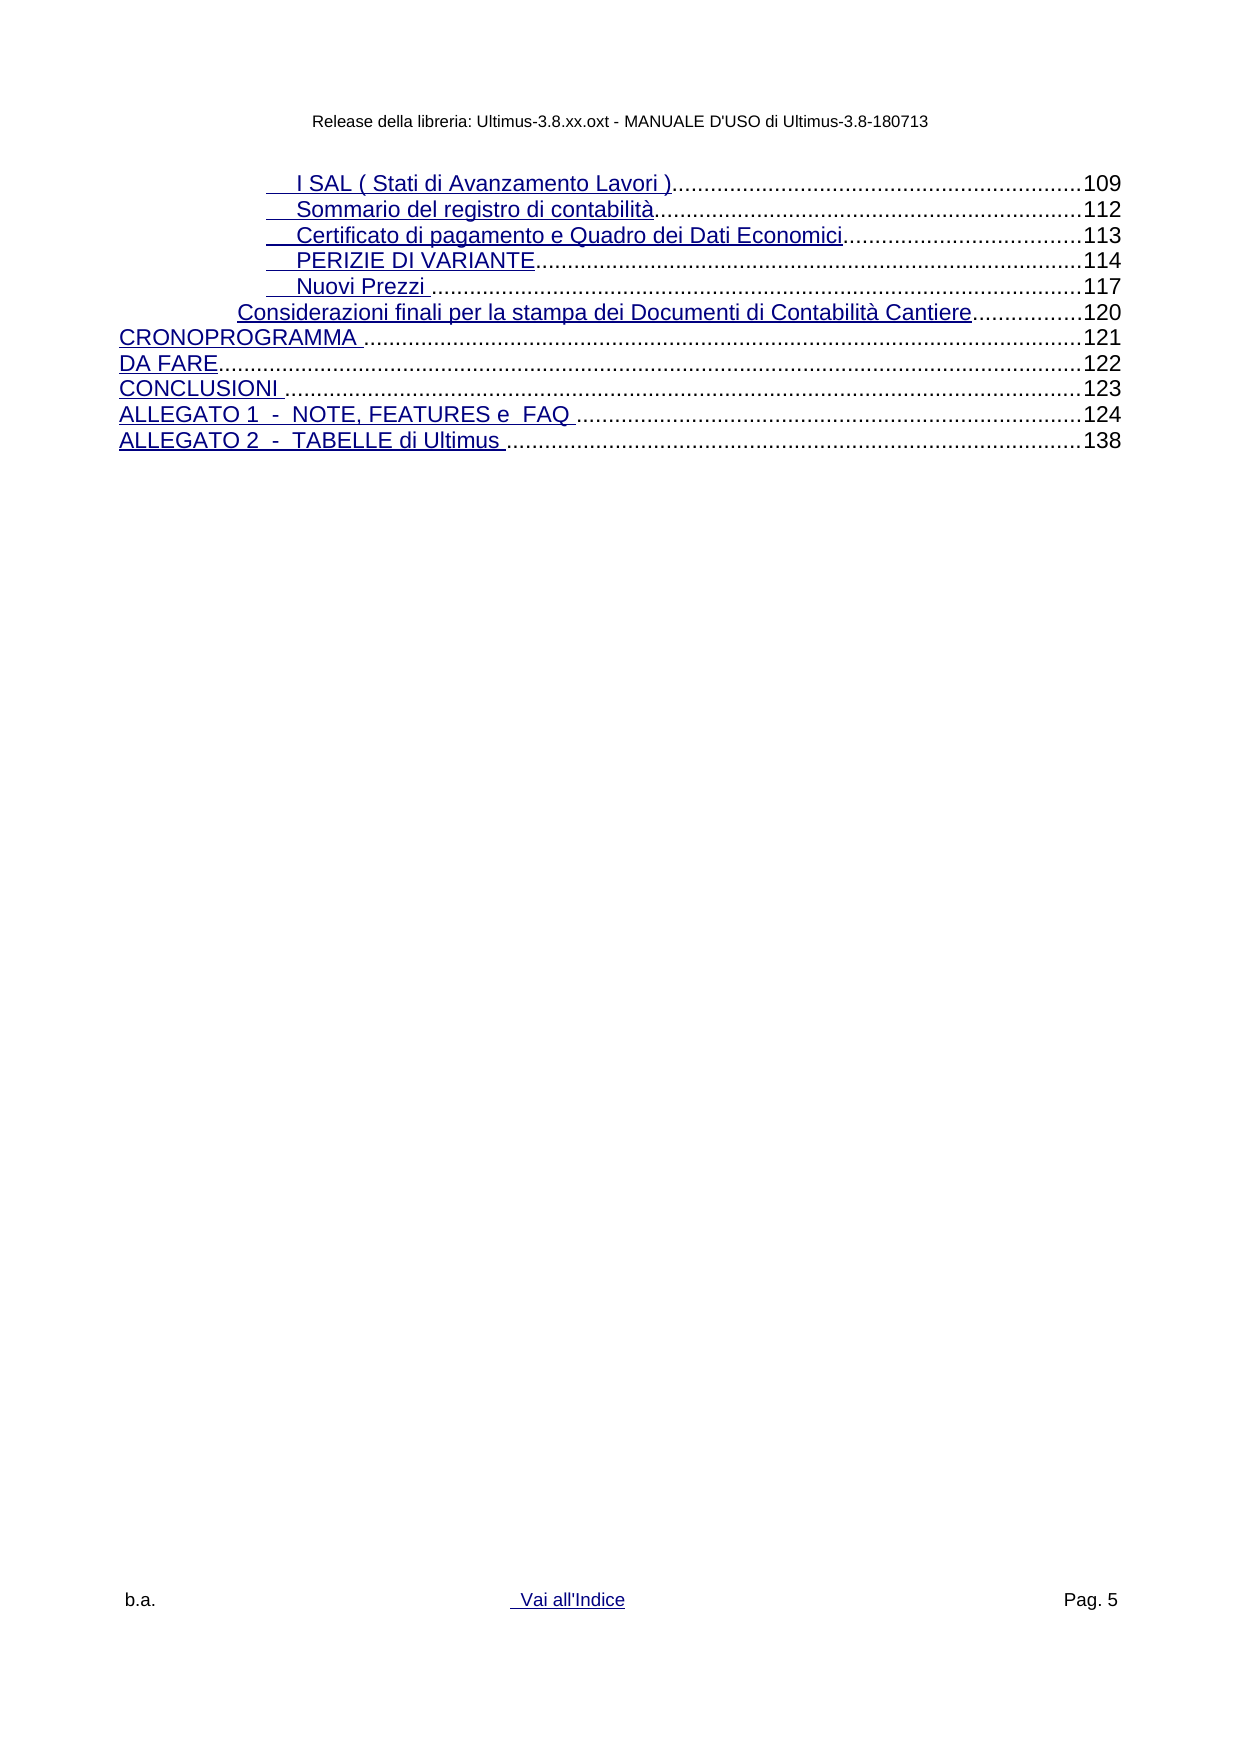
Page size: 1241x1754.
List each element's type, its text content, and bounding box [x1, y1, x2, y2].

text CRONOPROGRAMMA 121 [119, 325, 1121, 351]
text CONCLUSIONI 123 [119, 376, 1121, 402]
text ALLEGATO 1 - NOTE, FEATURES e FAQ 124 [119, 402, 1121, 427]
text I SAL ( Stati di Avanzamento Lavori ) 109 [266, 171, 1121, 197]
text Certificato di pagamento e Quadro dei Dati Economici 113 [266, 222, 1121, 248]
text PERIZIE DI VARIANTE 114 [266, 248, 1121, 274]
text Nuovi Prezzi 117 [266, 274, 1121, 299]
text ALLEGATO 2 - TABELLE di Ultimus 138 [119, 427, 1121, 453]
text Sommario del registro di contabilità 112 [266, 197, 1121, 222]
text Considerazioni finali per la stampa dei Documenti di Contabilità Cantiere 120 [237, 299, 1121, 325]
text DA FARE 122 [119, 351, 1121, 376]
